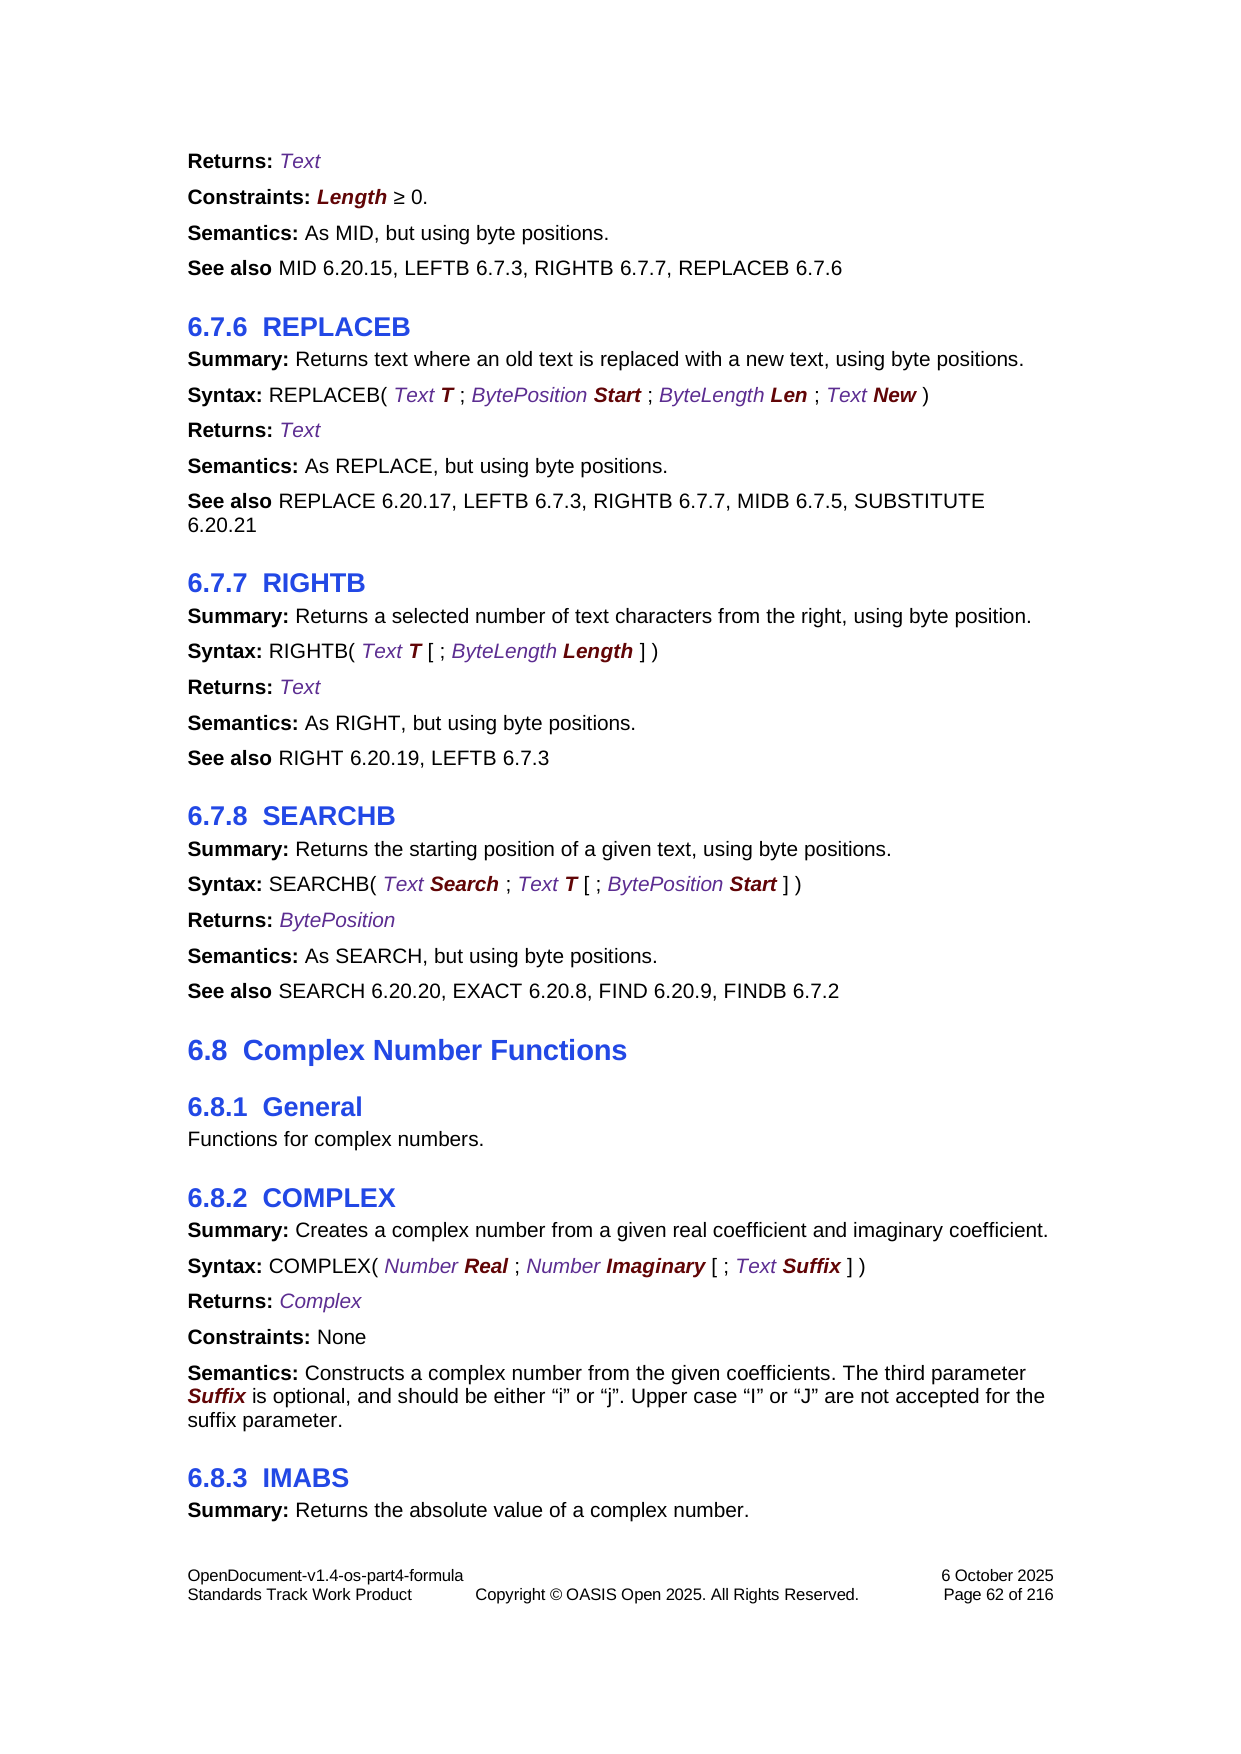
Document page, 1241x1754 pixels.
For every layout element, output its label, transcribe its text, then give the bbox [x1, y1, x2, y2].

text See also REPLACE 6.20.17, LEFTB 6.7.3, RIGHTB 6.7.7, MIDB 6.7.5, SUBSTITUTE 6.20.21 [187, 490, 1053, 537]
text Returns: Complex [187, 1290, 1053, 1313]
text Summary: Returns the absolute value of a complex number. [187, 1499, 1053, 1522]
text Semantics: As SEARCH, but using byte positions. [187, 944, 1053, 968]
subtitle SEARCHB [187, 801, 1053, 831]
text Summary: Creates a complex number from a given real coefficient and imaginary coefficient. [187, 1218, 1053, 1242]
text See also SEARCH 6.20.20, EXACT 6.20.8, FIND 6.20.9, FINDB 6.7.2 [187, 980, 1053, 1003]
subtitle RIGHTB [187, 568, 1053, 598]
text Constraints: None [187, 1325, 1053, 1349]
text Semantics: As REPLACE, but using byte positions. [187, 454, 1053, 478]
text Semantics: As RIGHT, but using byte positions. [187, 711, 1053, 734]
text Syntax: REPLACEB( Text T ; BytePosition Start ; ByteLength Len ; Text New ) [187, 383, 1053, 407]
text Summary: Returns text where an old text is replaced with a new text, using byte positions. [187, 347, 1053, 371]
text See also RIGHT 6.20.19, LEFTB 6.7.3 [187, 747, 1053, 770]
subtitle REPLACEB [187, 311, 1053, 341]
text Semantics: As MID, but using byte positions. [187, 221, 1053, 245]
subtitle COMPLEX [187, 1182, 1053, 1212]
text Returns: BytePosition [187, 908, 1053, 932]
text Returns: Text [187, 419, 1053, 442]
subtitle Complex Number Functions [187, 1034, 1053, 1067]
text Summary: Returns a selected number of text characters from the right, using byte position. [187, 604, 1053, 628]
text See also MID 6.20.15, LEFTB 6.7.3, RIGHTB 6.7.7, REPLACEB 6.7.6 [187, 257, 1053, 280]
text Syntax: COMPLEX( Number Real ; Number Imaginary [ ; Text Suffix ] ) [187, 1254, 1053, 1278]
text Semantics: Constructs a complex number from the given coefficients. The third parameter Suffix is optional, and should be either “i” or “j”. Upper case “I” or “J” are not accepted for the suffix parameter. [187, 1361, 1053, 1432]
text Syntax: SEARCHB( Text Search ; Text T [ ; BytePosition Start ] ) [187, 873, 1053, 896]
text Summary: Returns the starting position of a given text, using byte positions. [187, 837, 1053, 861]
text Functions for complex numbers. [187, 1128, 1053, 1151]
text Returns: Text [187, 150, 1053, 173]
subtitle General [187, 1092, 1053, 1122]
text Returns: Text [187, 675, 1053, 699]
text Syntax: RIGHTB( Text T [ ; ByteLength Length ] ) [187, 640, 1053, 663]
subtitle IMABS [187, 1463, 1053, 1493]
text Constraints: Length ≥ 0. [187, 186, 1053, 209]
